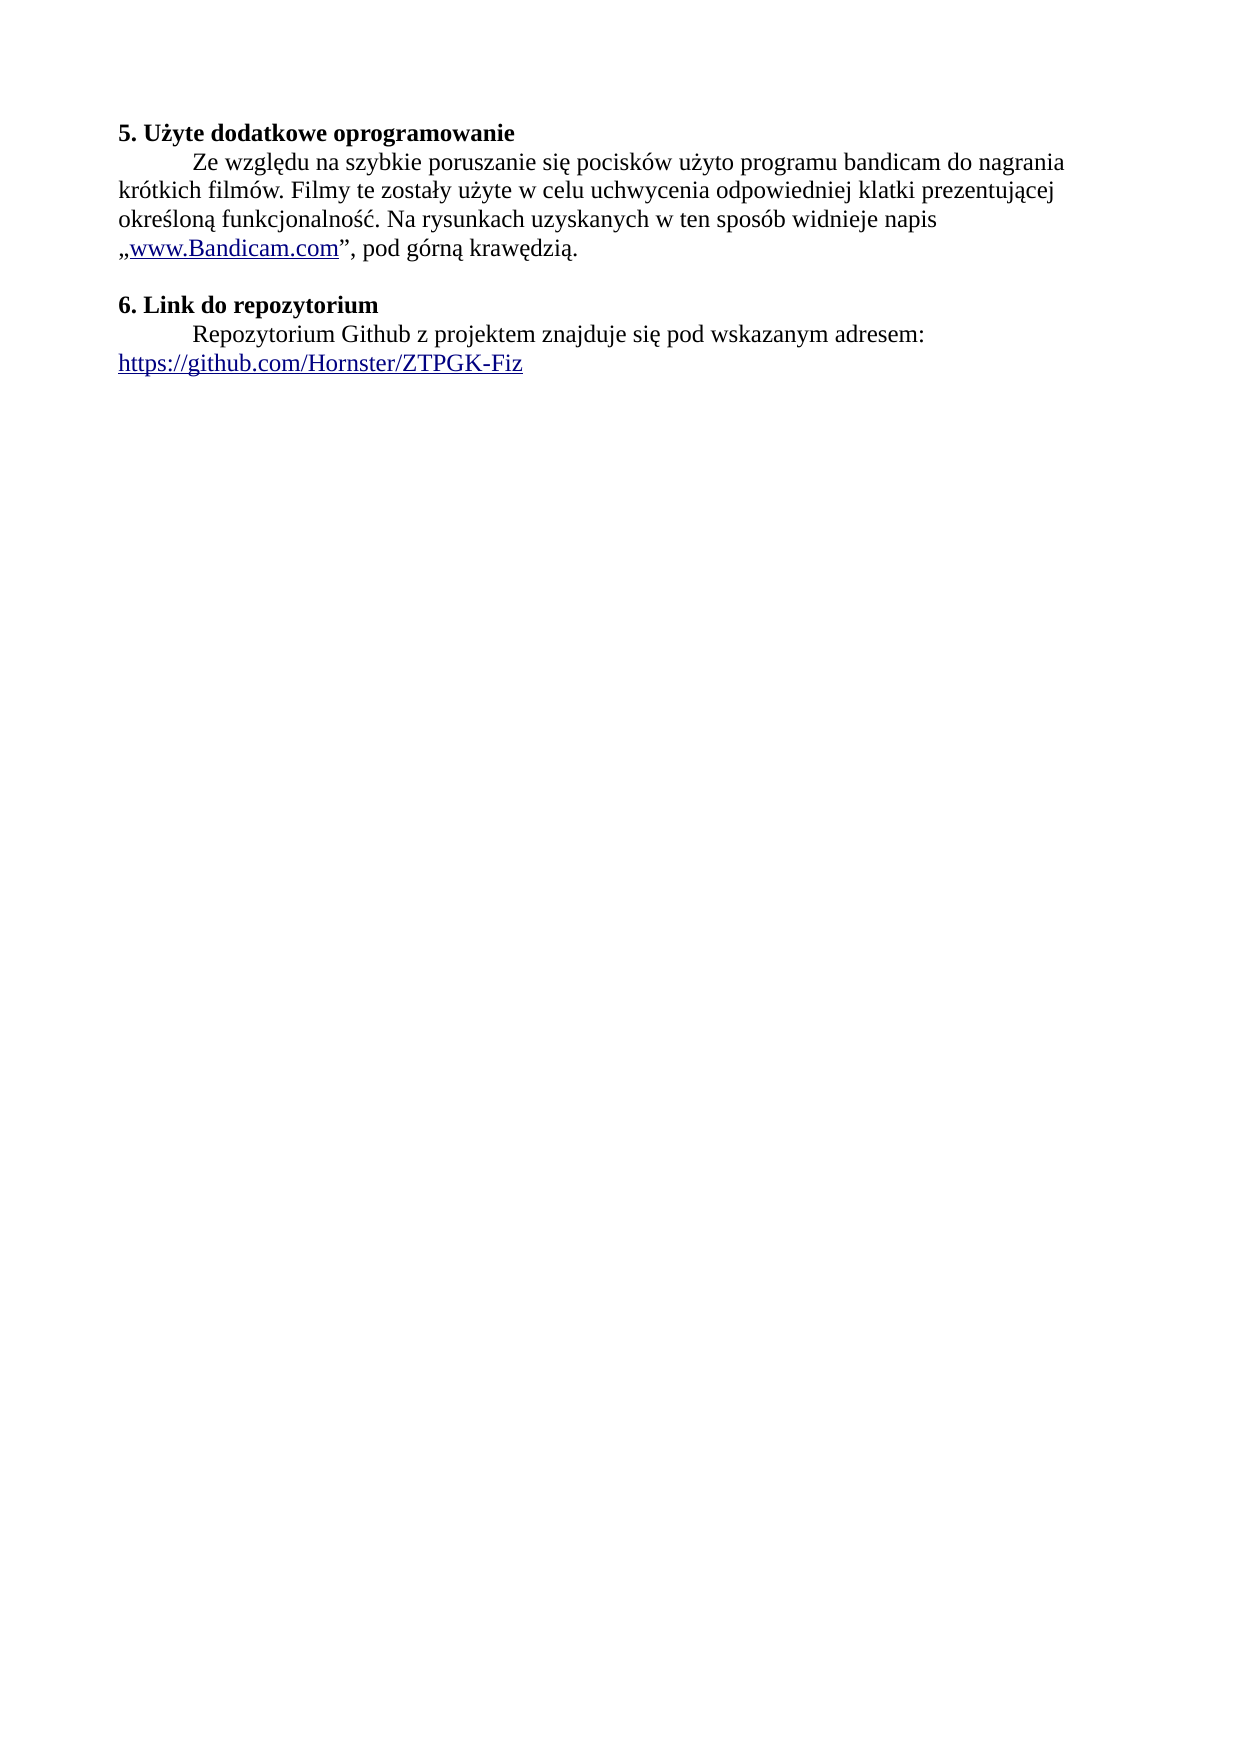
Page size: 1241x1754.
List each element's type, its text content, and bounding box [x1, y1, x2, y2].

text Ze względu na szybkie poruszanie się pocisków użyto programu bandicam do nagrania krótkich filmów. Filmy te zostały użyte w celu uchwycenia odpowiedniej klatki prezentującej określoną funkcjonalność. Na rysunkach uzyskanych w ten sposób widnieje napis „www.Bandicam.com”, pod górną krawędzią. [118, 147, 1122, 262]
text Repozytorium Github z projektem znajduje się pod wskazanym adresem: [118, 319, 1122, 348]
text 6. Link do repozytorium [118, 291, 1122, 319]
text 5. Użyte dodatkowe oprogramowanie [118, 118, 1122, 147]
text https://github.com/Hornster/ZTPGK-Fiz [118, 348, 1122, 377]
